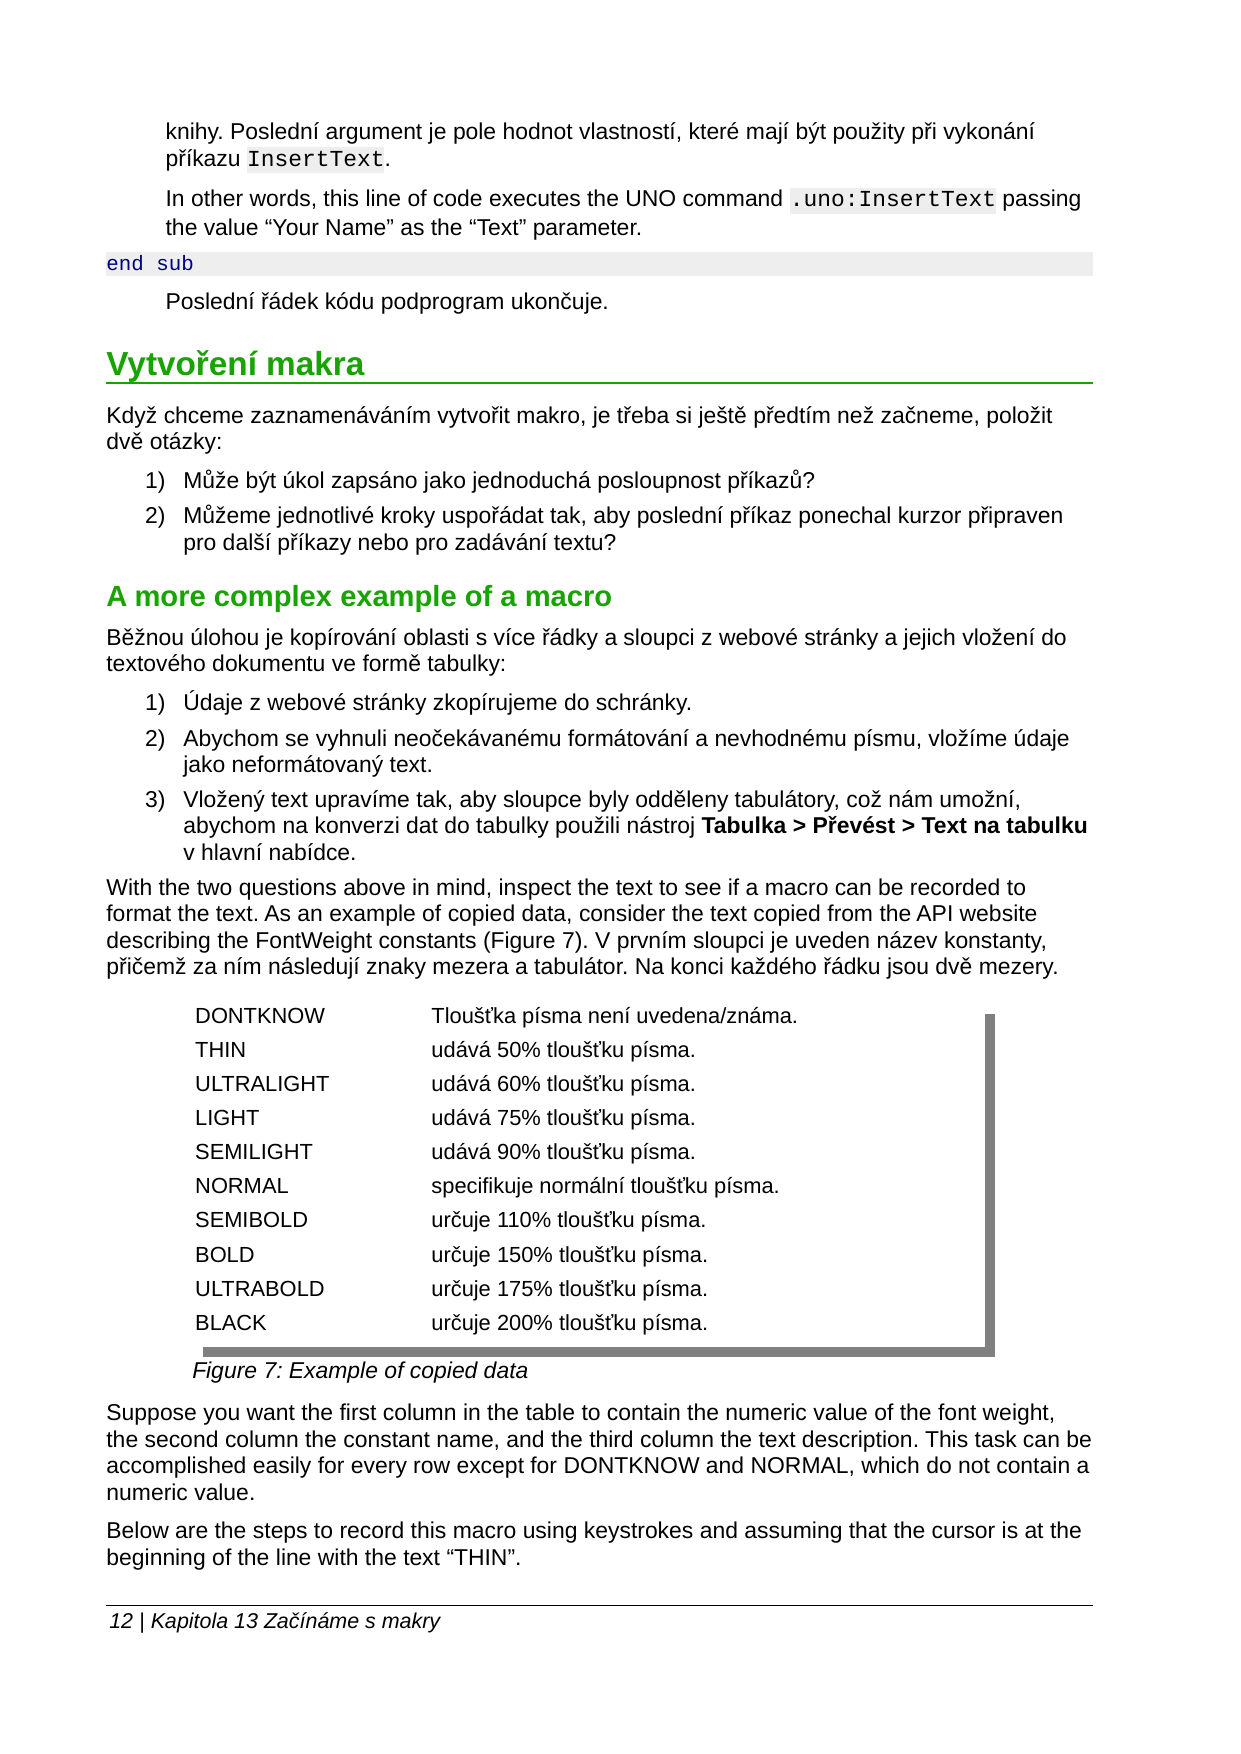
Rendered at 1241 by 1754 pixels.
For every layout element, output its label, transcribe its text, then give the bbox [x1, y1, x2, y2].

table_cell určuje 110% tloušťku písma. [431, 1208, 982, 1241]
table_cell THIN [195, 1037, 431, 1071]
text Below are the steps to record this macro using keystrokes and assuming that the cursor is at the beginning of the line with the text “THIN”. [106, 1517, 1093, 1570]
text Suppose you want the first column in the table to contain the numeric value of the font weight, the second column the constant name, and the third column the text description. This task can be accomplished easily for every row except for DONTKNOW and NORMAL, which do not contain a numeric value. [106, 1399, 1093, 1505]
text In other words, this line of code executes the UNO command .uno:InsertText passing the value “Your Name” as the “Text” parameter. [165, 185, 1093, 240]
table_cell specifikuje normální tloušťku písma. [431, 1173, 982, 1207]
table_cell udává 50% tloušťku písma. [431, 1037, 982, 1071]
list Údaje z webové stránky zkopírujeme do schránky. [165, 689, 1093, 716]
text Když chceme zaznamenáváním vytvořit makro, je třeba si ještě předtím než začneme, položit dvě otázky: [106, 402, 1093, 455]
table_cell SEMILIGHT [195, 1139, 431, 1173]
text With the two questions above in mind, inspect the text to see if a macro can be recorded to format the text. As an example of copied data, consider the text copied from the API website describing the FontWeight constants (Figure 7). V prvním sloupci je uveden název konstanty, přičemž za ním následují znaky mezera a tabulátor. Na konci každého řádku jsou dvě mezery. [106, 874, 1093, 979]
list Abychom se vyhnuli neočekávanému formátování a nevhodnému písmu, vložíme údaje jako neformátovaný text. [165, 724, 1093, 777]
table_header Tloušťka písma není uvedena/známa. [431, 1003, 982, 1037]
table_cell určuje 200% tloušťku písma. [431, 1310, 982, 1344]
table_cell určuje 150% tloušťku písma. [431, 1241, 982, 1276]
table_cell SEMIBOLD [195, 1208, 431, 1241]
table_cell ULTRALIGHT [195, 1071, 431, 1105]
list Můžeme jednotlivé kroky uspořádat tak, aby poslední příkaz ponechal kurzor připraven pro další příkazy nebo pro zadávání textu? [165, 502, 1093, 555]
table_cell udává 90% tloušťku písma. [431, 1139, 982, 1173]
table_header DONTKNOW [195, 1003, 431, 1037]
table_cell ULTRABOLD [195, 1276, 431, 1309]
text Figure 7: Example of copied data [192, 1357, 1007, 1384]
subtitle A more complex example of a macro [106, 579, 1093, 612]
list Může být úkol zapsáno jako jednoduchá posloupnost příkazů? [165, 467, 1093, 493]
text Běžnou úlohou je kopírování oblasti s více řádky a sloupci z webové stránky a jejich vložení do textového dokumentu ve formě tabulky: [106, 624, 1093, 677]
table_cell BOLD [195, 1241, 431, 1276]
subtitle Vytvoření makra [106, 344, 1093, 382]
text knihy. Poslední argument je pole hodnot vlastností, které mají být použity při vykonání příkazu InsertText. [165, 118, 1093, 173]
table_cell BLACK [195, 1310, 431, 1344]
list Vložený text upravíme tak, aby sloupce byly odděleny tabulátory, což nám umožní, abychom na konverzi dat do tabulky použili nástroj Tabulka > Převést > Text na tabulku v hlavní nabídce. [165, 786, 1093, 865]
text Poslední řádek kódu podprogram ukončuje. [165, 288, 1093, 314]
table_cell udává 75% tloušťku písma. [431, 1105, 982, 1139]
table_cell určuje 175% tloušťku písma. [431, 1276, 982, 1309]
table_cell udává 60% tloušťku písma. [431, 1071, 982, 1105]
text end sub [106, 252, 1093, 276]
table_cell NORMAL [195, 1173, 431, 1207]
table_cell LIGHT [195, 1105, 431, 1139]
